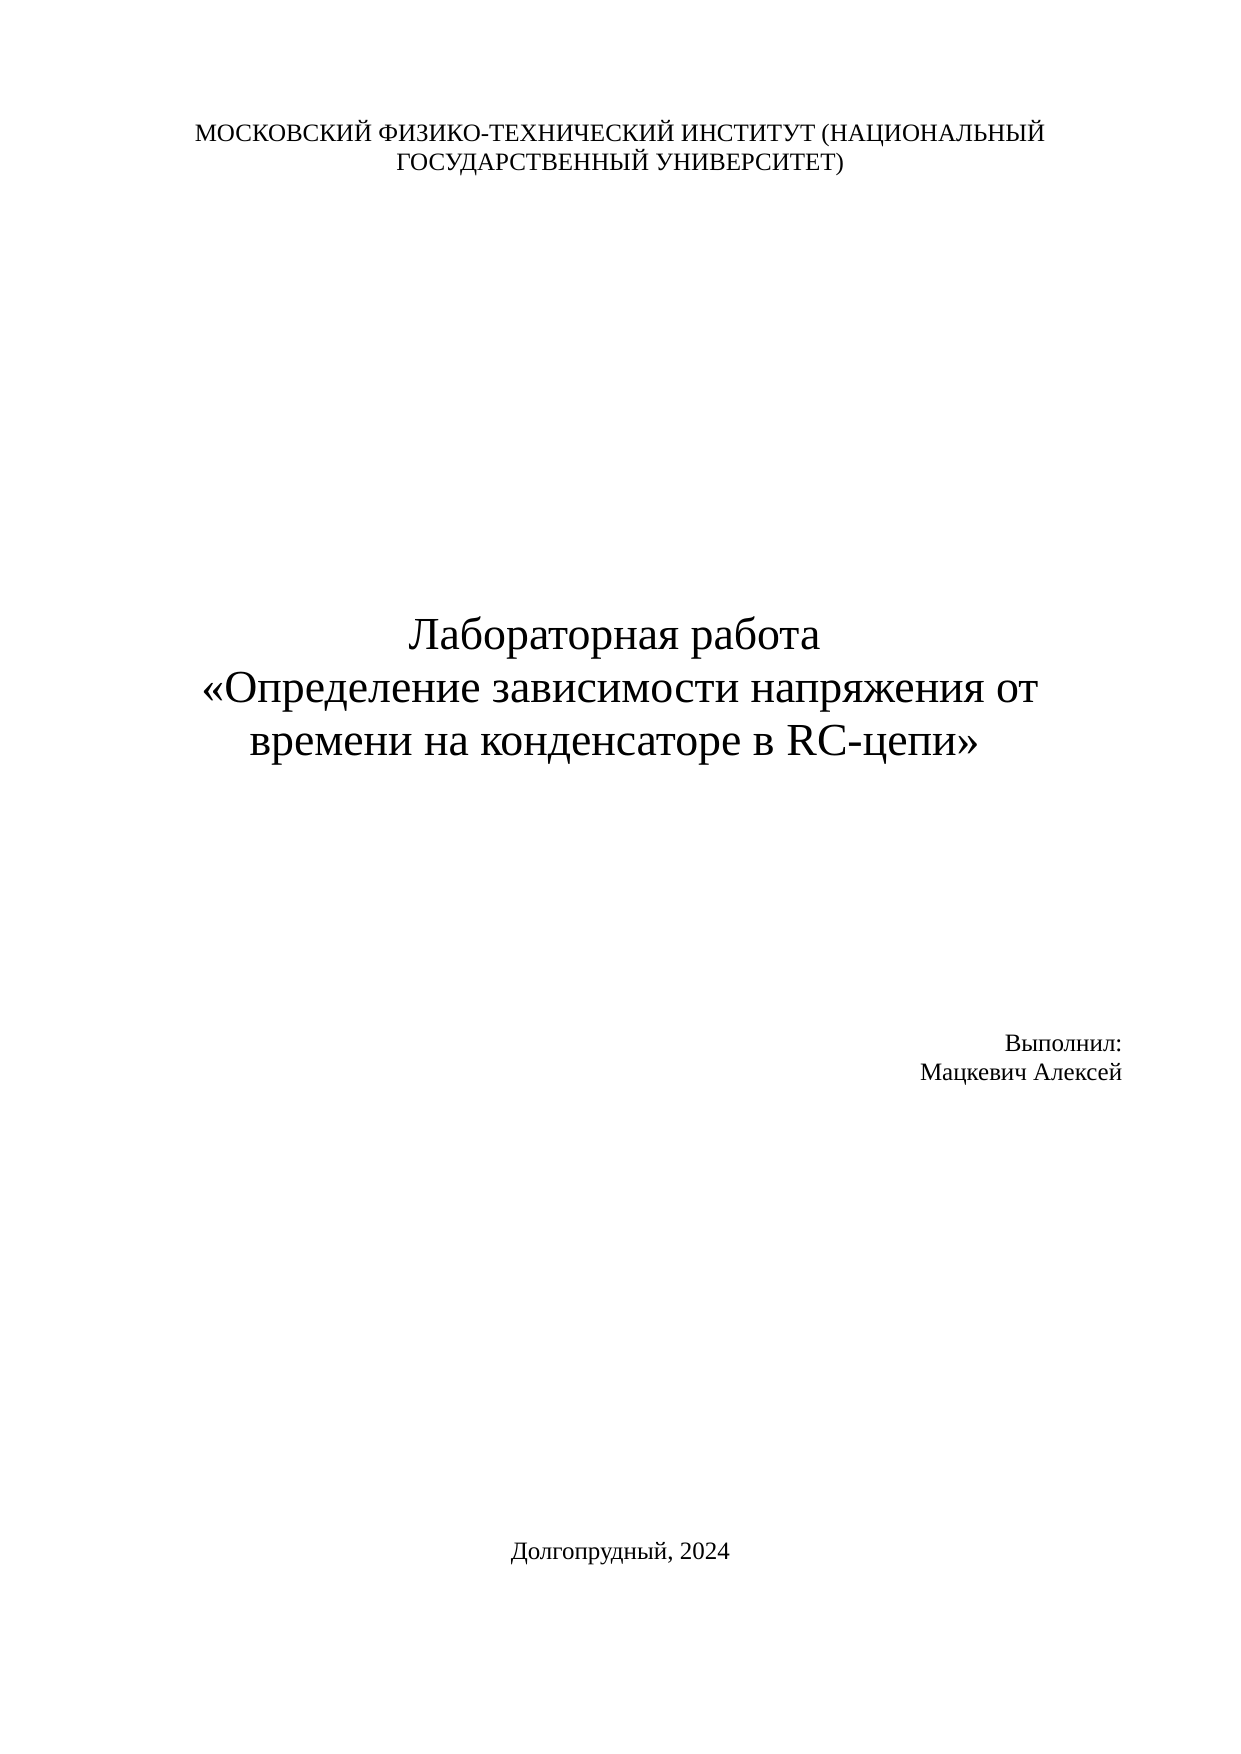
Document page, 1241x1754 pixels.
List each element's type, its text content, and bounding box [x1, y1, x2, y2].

text МОСКОВСКИЙ ФИЗИКО-ТЕХНИЧЕСКИЙ ИНСТИТУТ (НАЦИОНАЛЬНЫЙ ГОСУДАРСТВЕННЫЙ УНИВЕРСИТЕТ) [118, 118, 1122, 176]
text Мацкевич Алексей [118, 1057, 1122, 1086]
text Лабораторная работа [118, 607, 1122, 659]
text «Определение зависимости напряжения от времени на конденсаторе в RC-цепи» [118, 659, 1122, 765]
text Долгопрудный, 2024 [118, 1536, 1122, 1565]
text Выполнил: [118, 1028, 1122, 1057]
